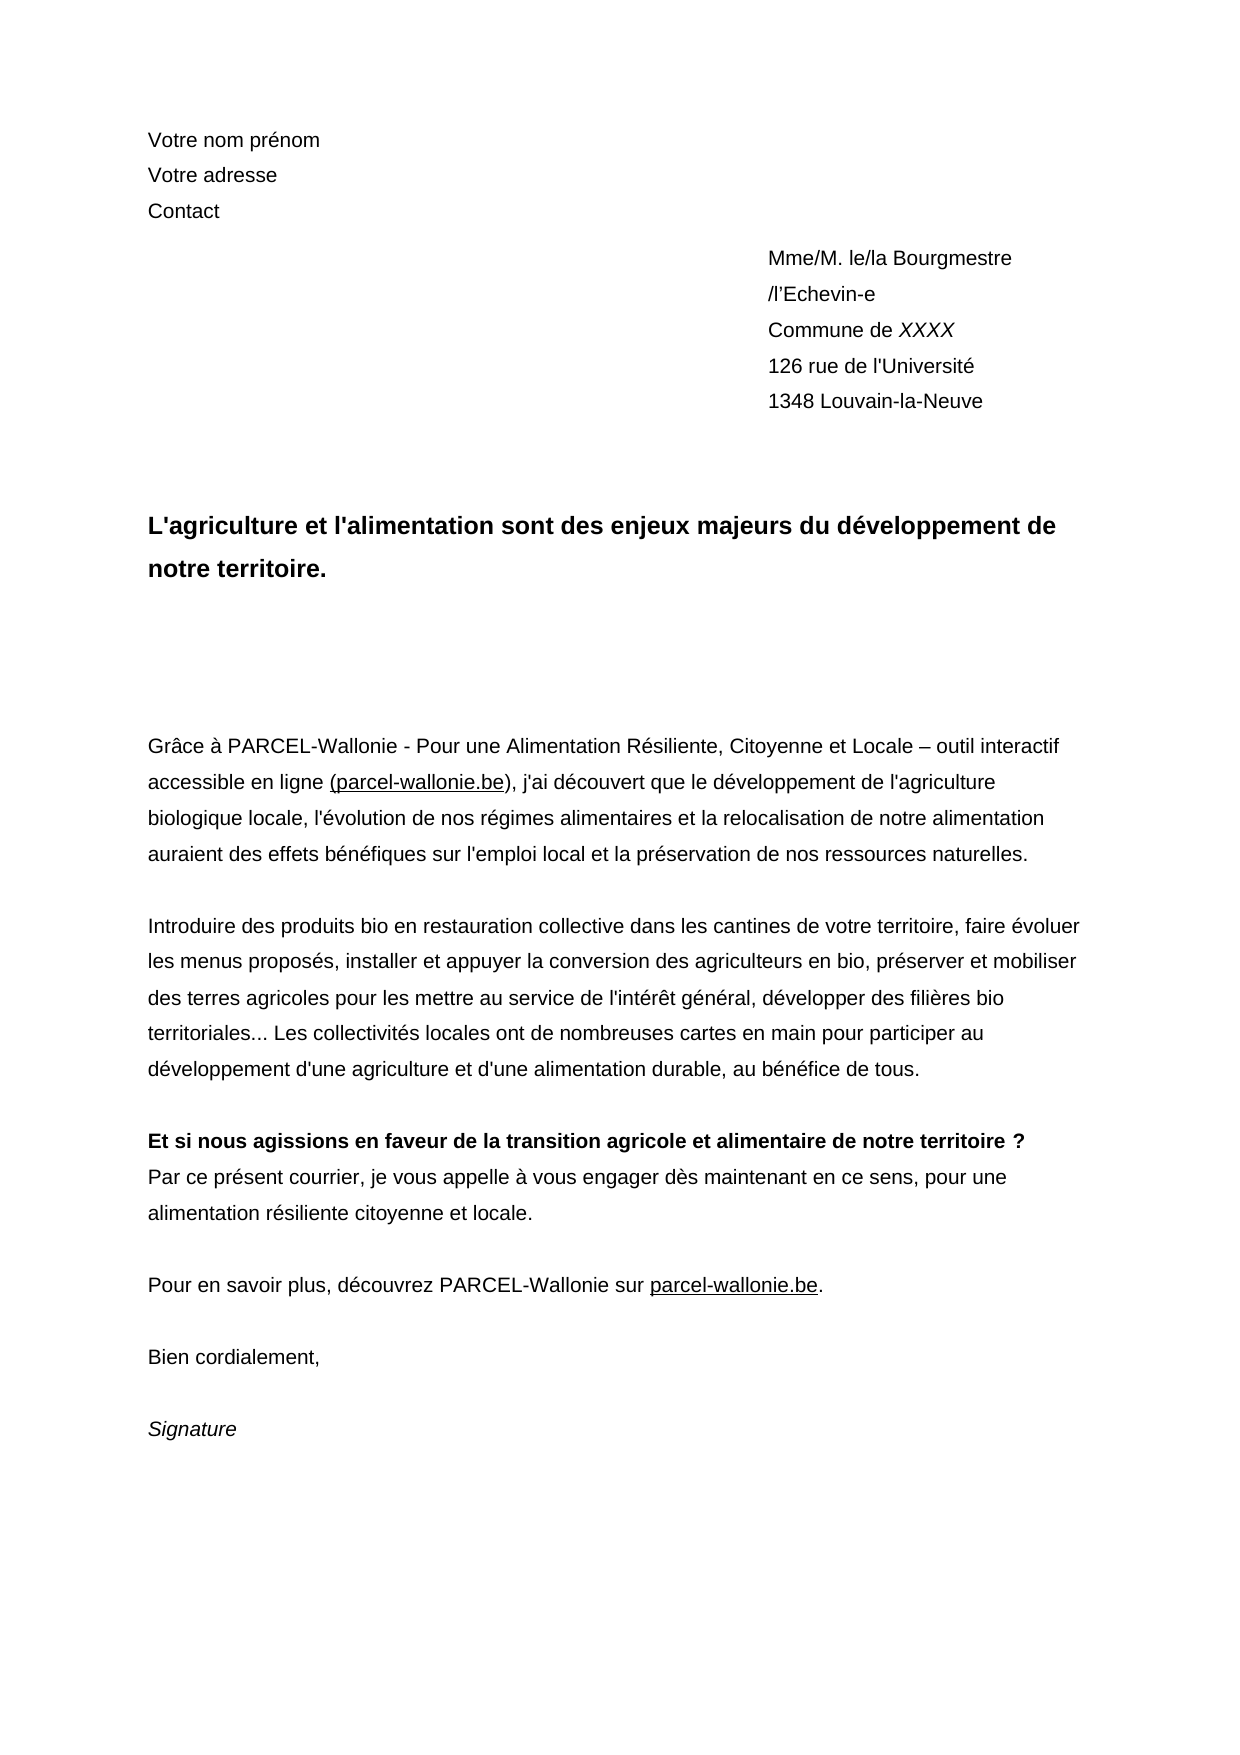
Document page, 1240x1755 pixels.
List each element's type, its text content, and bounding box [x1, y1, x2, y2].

text Signature [148, 1417, 1092, 1441]
text Votre nom prénom Votre adresse Contact [148, 127, 1092, 223]
text Bien cordialement, [148, 1345, 1092, 1369]
text Grâce à PARCEL-Wallonie - Pour une Alimentation Résiliente, Citoyenne et Locale – outil interactif accessible en ligne (parcel-wallonie.be), j'ai découvert que le développement de l'agriculture biologique locale, l'évolution de nos régimes alimentaires et la relocalisation de notre alimentation auraient des effets bénéfiques sur l'emploi local et la préservation de nos ressources naturelles. Introduire des produits bio en restauration collective dans les cantines de votre territoire, faire évoluer les menus proposés, installer et appuyer la conversion des agriculteurs en bio, préserver et mobiliser des terres agricoles pour les mettre au service de l'intérêt général, développer des filières bio territoriales... Les collectivités locales ont de nombreuses cartes en main pour participer au développement d'une agriculture et d'une alimentation durable, au bénéfice de tous. Et si nous agissions en faveur de la transition agricole et alimentaire de notre territoire ? [148, 734, 1092, 1153]
text Par ce présent courrier, je vous appelle à vous engager dès maintenant en ce sens, pour une alimentation résiliente citoyenne et locale. Pour en savoir plus, découvrez PARCEL-Wallonie sur parcel-wallonie.be. [148, 1165, 1092, 1297]
text L'agriculture et l'alimentation sont des enjeux majeurs du développement de notre territoire. [148, 511, 1092, 626]
text Mme/M. le/la Bourgmestre /l’Echevin-e Commune de XXXX 126 rue de l'Université 1348 Louvain-la-Neuve [768, 246, 1092, 413]
